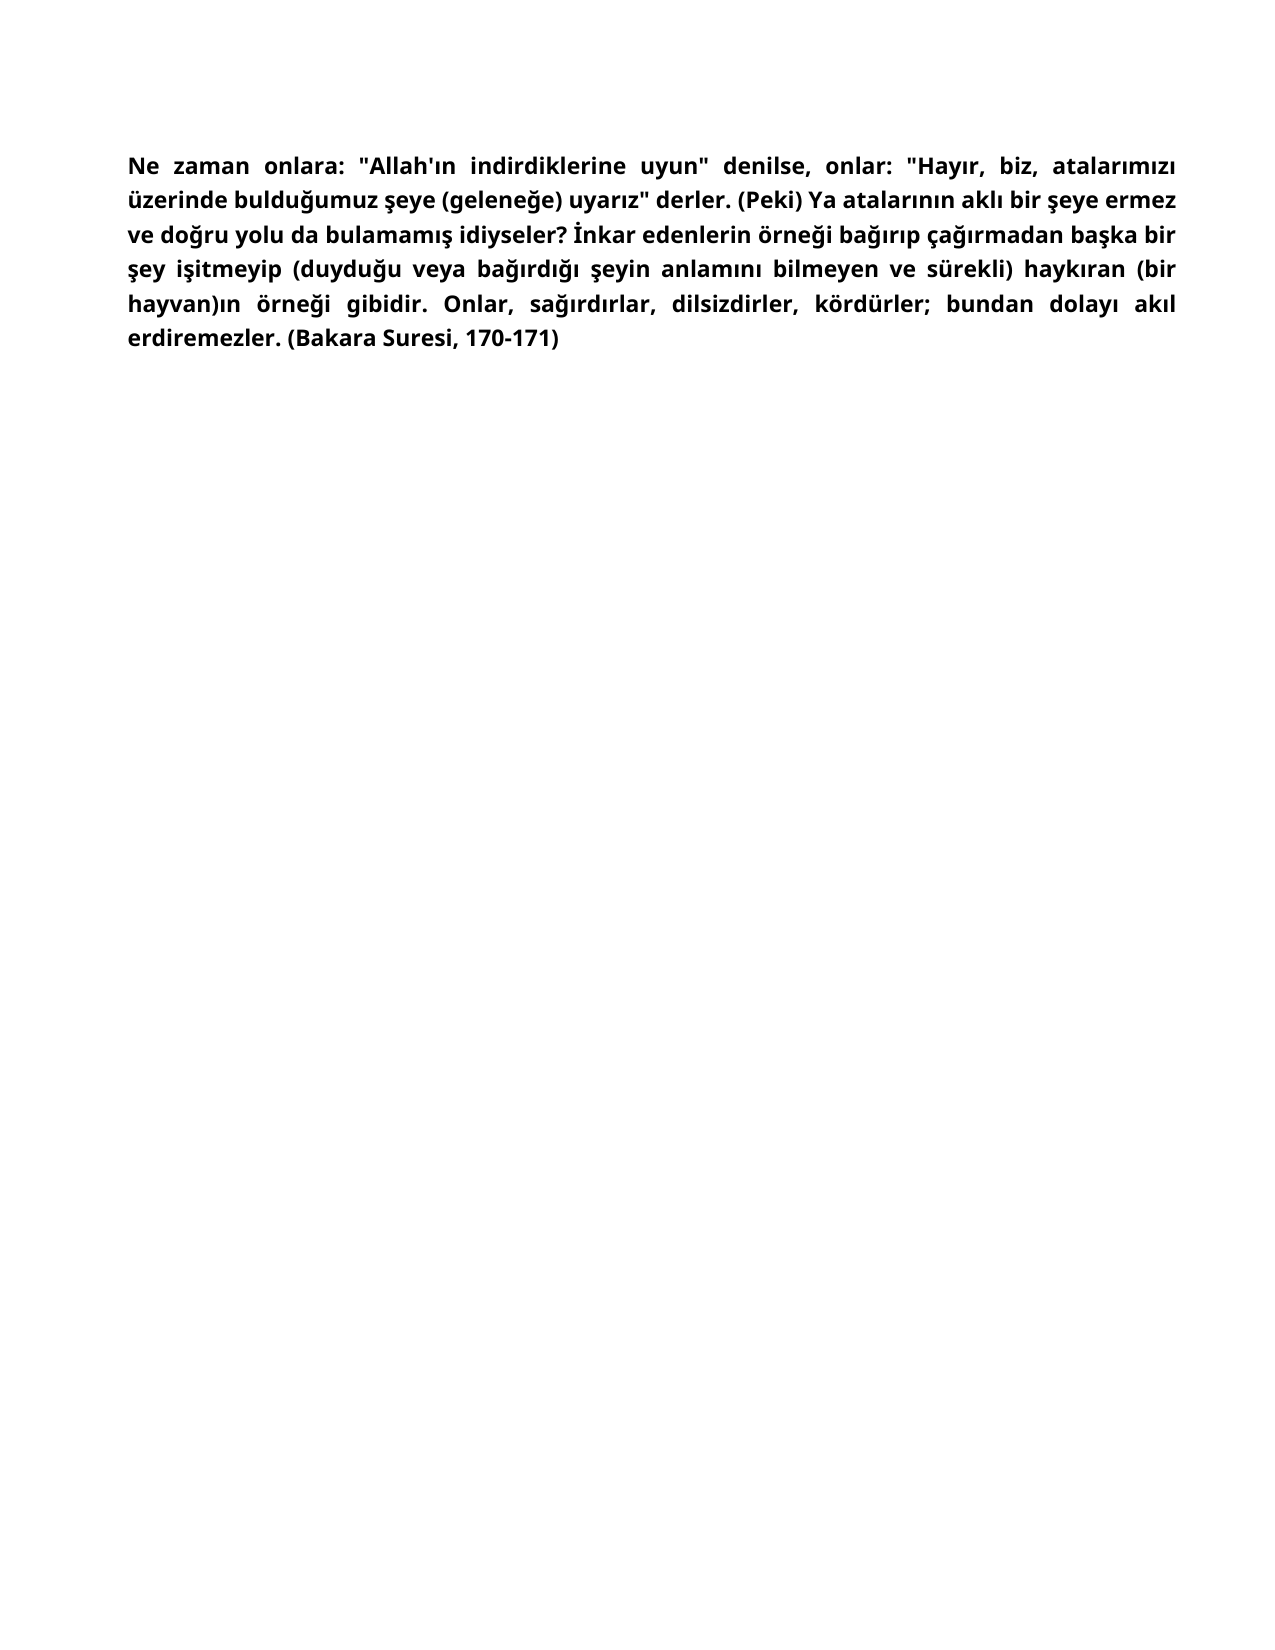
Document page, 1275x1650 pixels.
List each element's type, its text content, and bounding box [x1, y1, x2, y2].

text Ne zaman onlara: "Allah'ın indirdiklerine uyun" denilse, onlar: "Hayır, biz, atalarımızı üzerinde bulduğumuz şeye (geleneğe) uyarız" derler. (Peki) Ya atalarının aklı bir şeye ermez ve doğru yolu da bulamamış idiyseler? İnkar edenlerin örneği bağırıp çağırmadan başka bir şey işitmeyip (duyduğu veya bağırdığı şeyin anlamını bilmeyen ve sürekli) haykıran (bir hayvan)ın örneği gibidir. Onlar, sağırdırlar, dilsizdirler, kördürler; bundan dolayı akıl erdiremezler. (Bakara Suresi, 170-171) [127, 150, 1177, 353]
